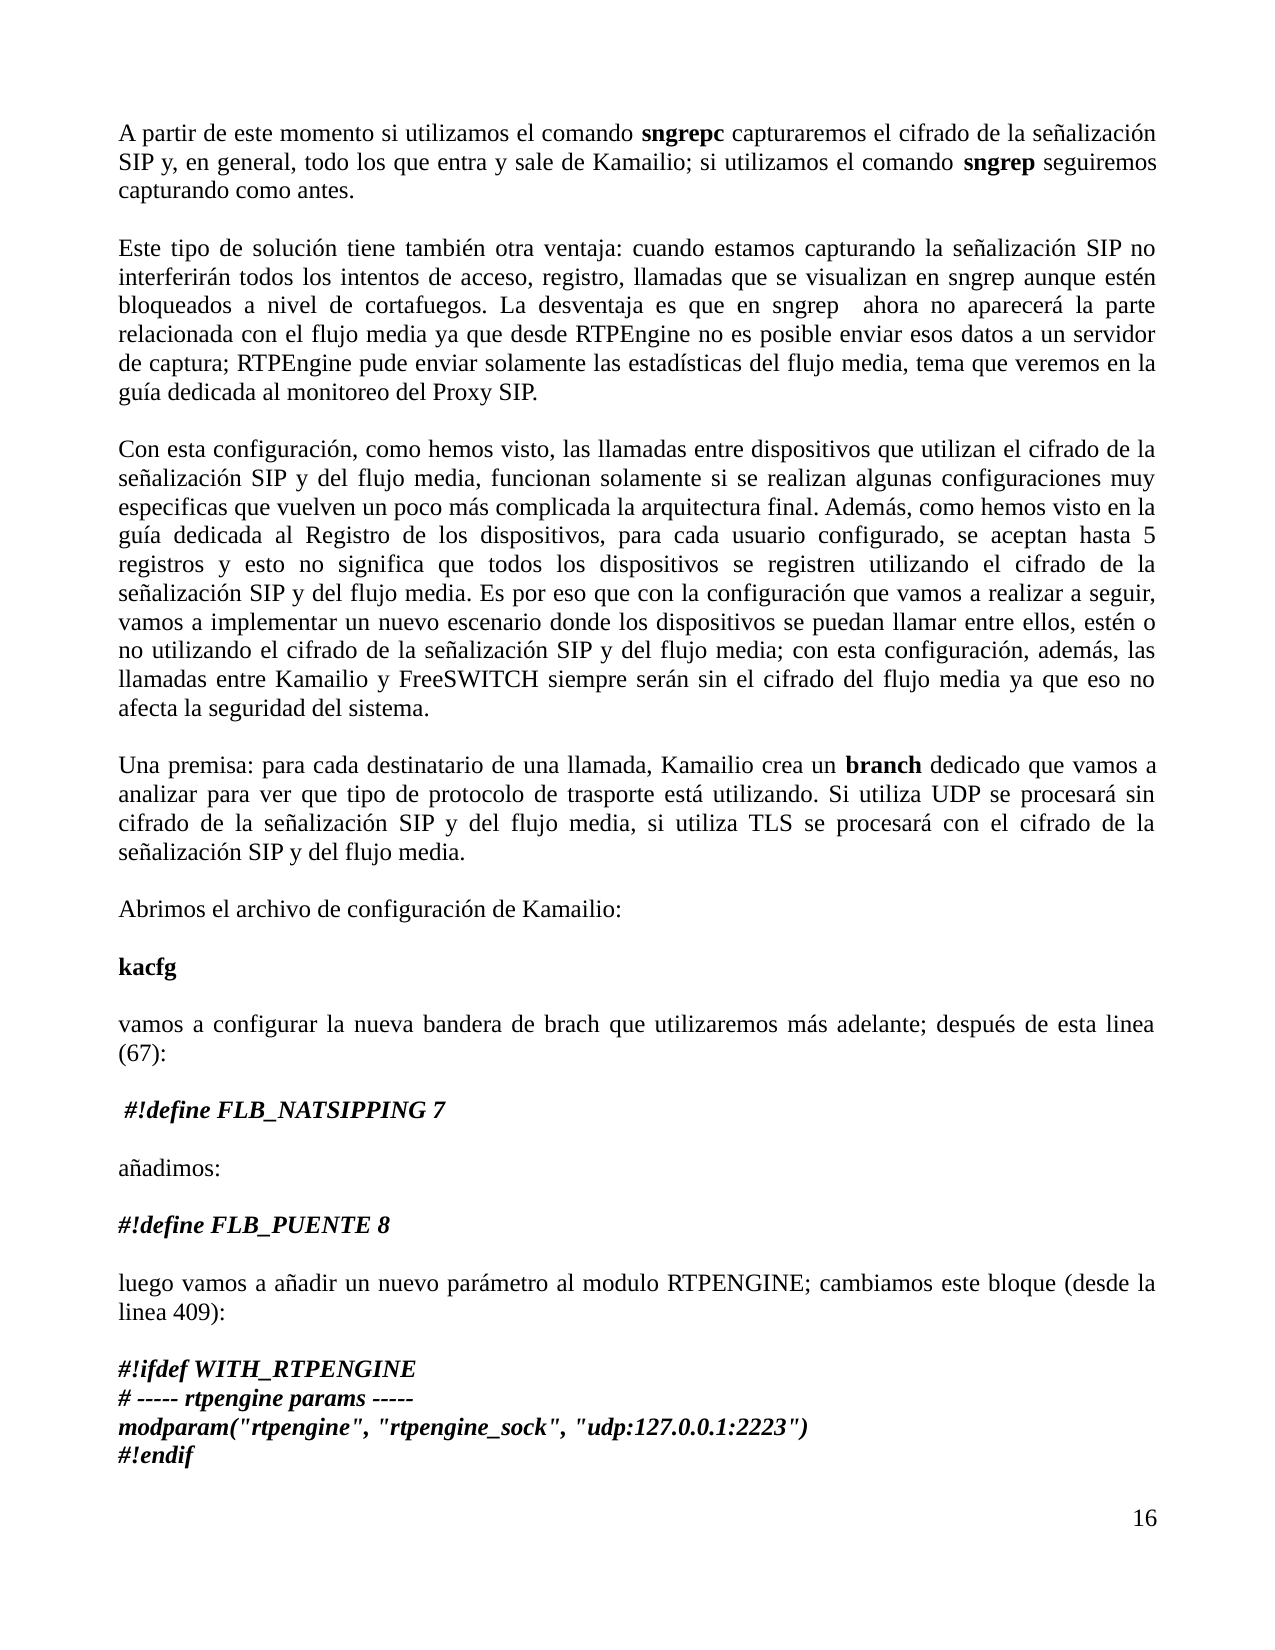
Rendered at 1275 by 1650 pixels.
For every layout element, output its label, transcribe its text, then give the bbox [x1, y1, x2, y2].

text Abrimos el archivo de configuración de Kamailio: [118, 894, 1157, 923]
text vamos a configurar la nueva bandera de brach que utilizaremos más adelante; después de esta linea (67): [118, 1009, 1157, 1067]
text A partir de este momento si utilizamos el comando sngrepc capturaremos el cifrado de la señalización SIP y, en general, todo los que entra y sale de Kamailio; si utilizamos el comando sngrep seguiremos capturando como antes. [118, 118, 1157, 204]
text Una premisa: para cada destinatario de una llamada, Kamailio crea un branch dedicado que vamos a analizar para ver que tipo de protocolo de trasporte está utilizando. Si utiliza UDP se procesará sin cifrado de la señalización SIP y del flujo media, si utiliza TLS se procesará con el cifrado de la señalización SIP y del flujo media. [118, 751, 1157, 866]
text modparam("rtpengine", "rtpengine_sock", "udp:127.0.0.1:2223") [118, 1412, 1157, 1441]
text # ----- rtpengine params ----- [118, 1383, 1157, 1412]
text añadimos: [118, 1153, 1157, 1182]
text #!define FLB_NATSIPPING 7 [118, 1096, 1157, 1124]
text kacfg [118, 952, 1157, 981]
text Con esta configuración, como hemos visto, las llamadas entre dispositivos que utilizan el cifrado de la señalización SIP y del flujo media, funcionan solamente si se realizan algunas configuraciones muy especificas que vuelven un poco más complicada la arquitectura final. Además, como hemos visto en la guía dedicada al Registro de los dispositivos, para cada usuario configurado, se aceptan hasta 5 registros y esto no significa que todos los dispositivos se registren utilizando el cifrado de la señalización SIP y del flujo media. Es por eso que con la configuración que vamos a realizar a seguir, vamos a implementar un nuevo escenario donde los dispositivos se puedan llamar entre ellos, estén o no utilizando el cifrado de la señalización SIP y del flujo media; con esta configuración, además, las llamadas entre Kamailio y FreeSWITCH siempre serán sin el cifrado del flujo media ya que eso no afecta la seguridad del sistema. [118, 434, 1157, 722]
text Este tipo de solución tiene también otra ventaja: cuando estamos capturando la señalización SIP no interferirán todos los intentos de acceso, registro, llamadas que se visualizan en sngrep aunque estén bloqueados a nivel de cortafuegos. La desventaja es que en sngrep ahora no aparecerá la parte relacionada con el flujo media ya que desde RTPEngine no es posible enviar esos datos a un servidor de captura; RTPEngine pude enviar solamente las estadísticas del flujo media, tema que veremos en la guía dedicada al monitoreo del Proxy SIP. [118, 233, 1157, 406]
text luego vamos a añadir un nuevo parámetro al modulo RTPENGINE; cambiamos este bloque (desde la linea 409): [118, 1268, 1157, 1326]
text #!endif [118, 1441, 1157, 1469]
text #!define FLB_PUENTE 8 [118, 1211, 1157, 1239]
text #!ifdef WITH_RTPENGINE [118, 1354, 1157, 1383]
